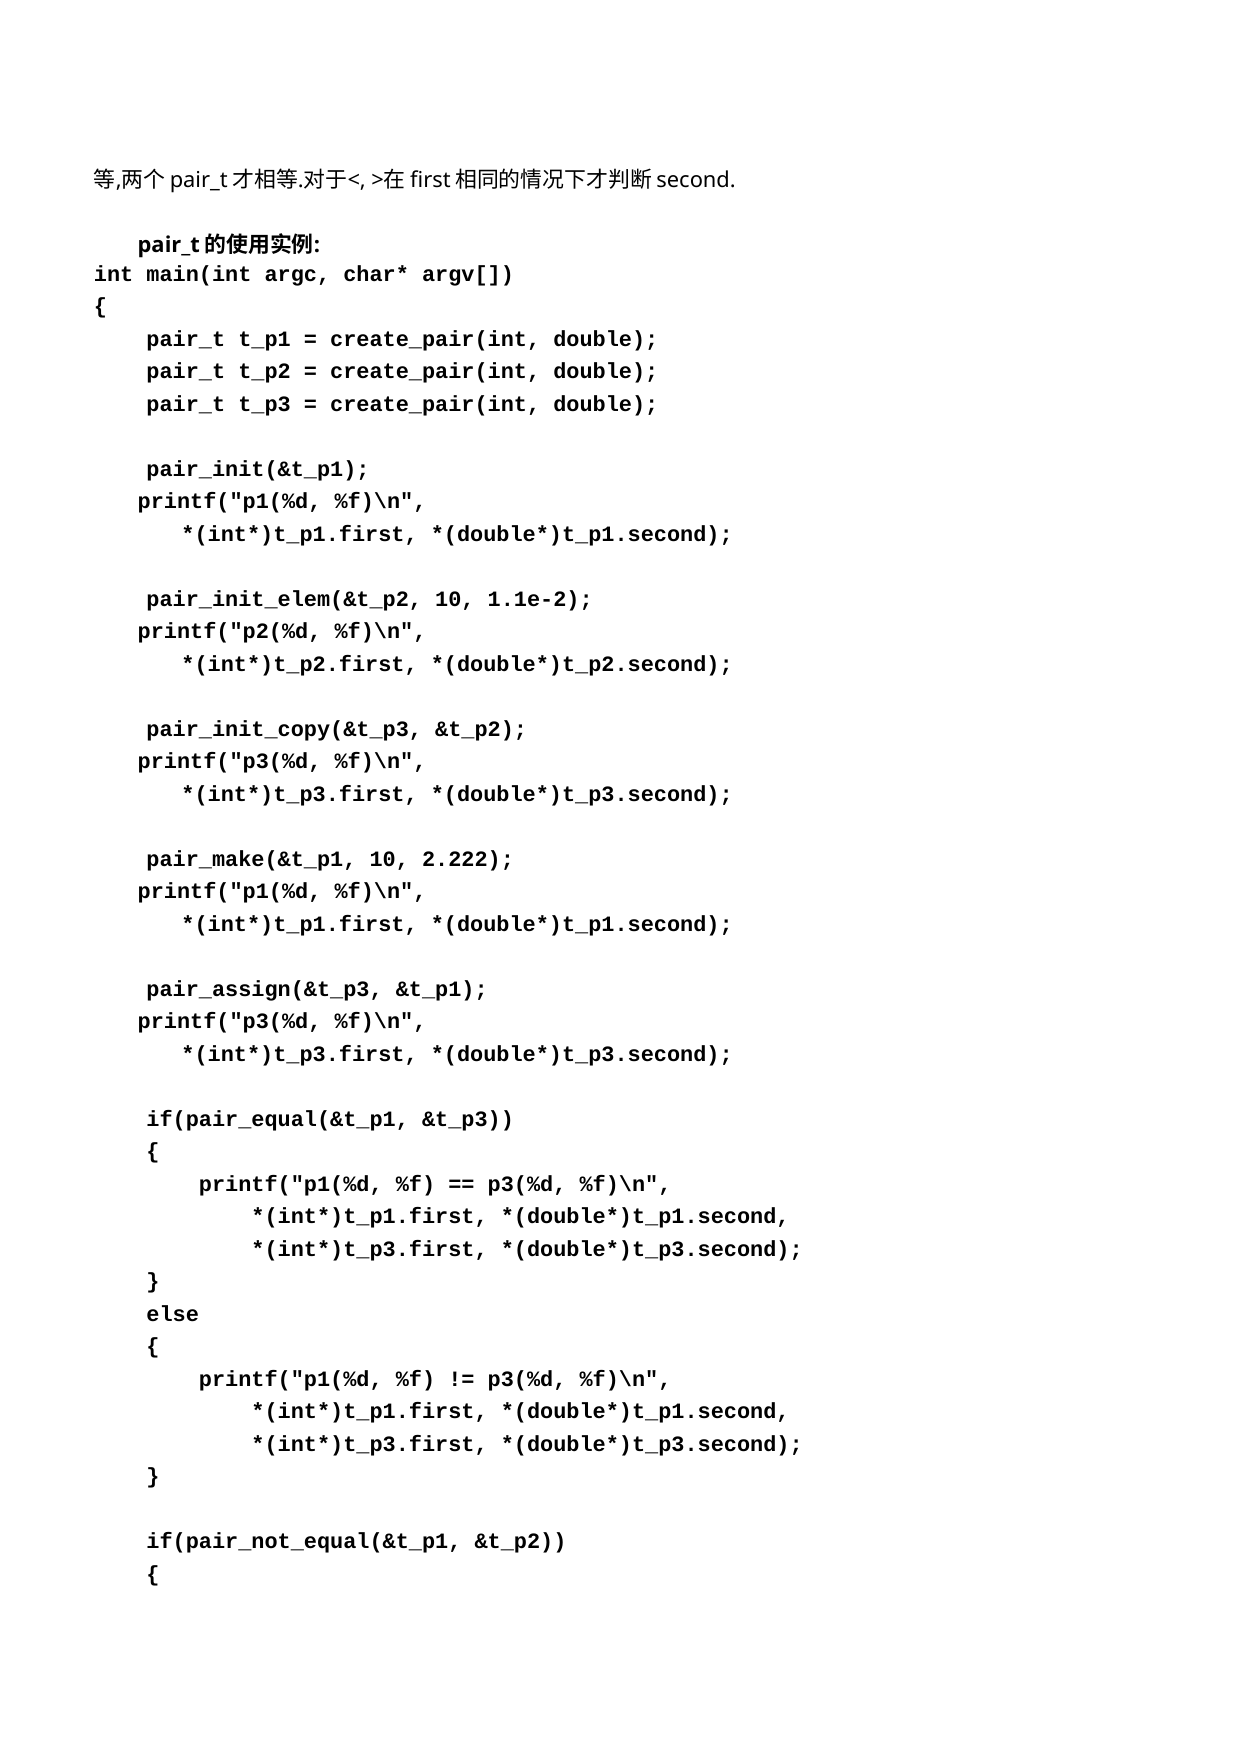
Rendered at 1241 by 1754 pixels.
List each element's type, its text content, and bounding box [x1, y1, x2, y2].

text *(int*)t_p3.first, *(double*)t_p3.second); [137, 779, 1144, 812]
text pair_t t_p2 = create_pair(int, double); [94, 357, 1144, 389]
text if(pair_equal(&t_p1, &t_p3)) [94, 1104, 1144, 1137]
text *(int*)t_p3.first, *(double*)t_p3.second); [94, 1234, 1144, 1267]
text pair_assign(&t_p3, &t_p1); [94, 974, 1144, 1007]
text { [94, 1137, 1144, 1169]
text { [94, 292, 1144, 324]
text pair_t的使用实例: [94, 227, 1144, 259]
text *(int*)t_p1.first, *(double*)t_p1.second); [137, 519, 1144, 552]
text printf("p1(%d, %f)\n", [94, 487, 1144, 519]
text pair_init_elem(&t_p2, 10, 1.1e-2); [94, 584, 1144, 617]
text int main(int argc, char* argv[]) [94, 259, 1144, 292]
text if(pair_not_equal(&t_p1, &t_p2)) [94, 1527, 1144, 1559]
text printf("p2(%d, %f)\n", [94, 617, 1144, 649]
text { [94, 1332, 1144, 1364]
text *(int*)t_p3.first, *(double*)t_p3.second); [137, 1039, 1144, 1072]
text pair_init(&t_p1); [94, 454, 1144, 487]
text printf("p1(%d, %f)\n", [94, 877, 1144, 909]
text printf("p1(%d, %f) != p3(%d, %f)\n", [94, 1364, 1144, 1397]
text printf("p1(%d, %f) == p3(%d, %f)\n", [94, 1169, 1144, 1202]
text *(int*)t_p2.first, *(double*)t_p2.second); [137, 649, 1144, 682]
text *(int*)t_p1.first, *(double*)t_p1.second, [94, 1397, 1144, 1429]
text pair_make(&t_p1, 10, 2.222); [94, 844, 1144, 877]
text else [94, 1299, 1144, 1332]
text { [94, 1559, 1144, 1592]
text *(int*)t_p1.first, *(double*)t_p1.second); [137, 909, 1144, 942]
text *(int*)t_p1.first, *(double*)t_p1.second, [94, 1202, 1144, 1234]
text 等,两个pair_t才相等.对于<, >在first相同的情况下才判断second. [94, 162, 1144, 194]
text } [94, 1462, 1144, 1494]
text } [94, 1267, 1144, 1299]
text printf("p3(%d, %f)\n", [94, 747, 1144, 779]
text printf("p3(%d, %f)\n", [94, 1007, 1144, 1039]
text *(int*)t_p3.first, *(double*)t_p3.second); [94, 1429, 1144, 1462]
text pair_init_copy(&t_p3, &t_p2); [94, 714, 1144, 747]
text pair_t t_p1 = create_pair(int, double); [94, 324, 1144, 357]
text pair_t t_p3 = create_pair(int, double); [94, 389, 1144, 422]
